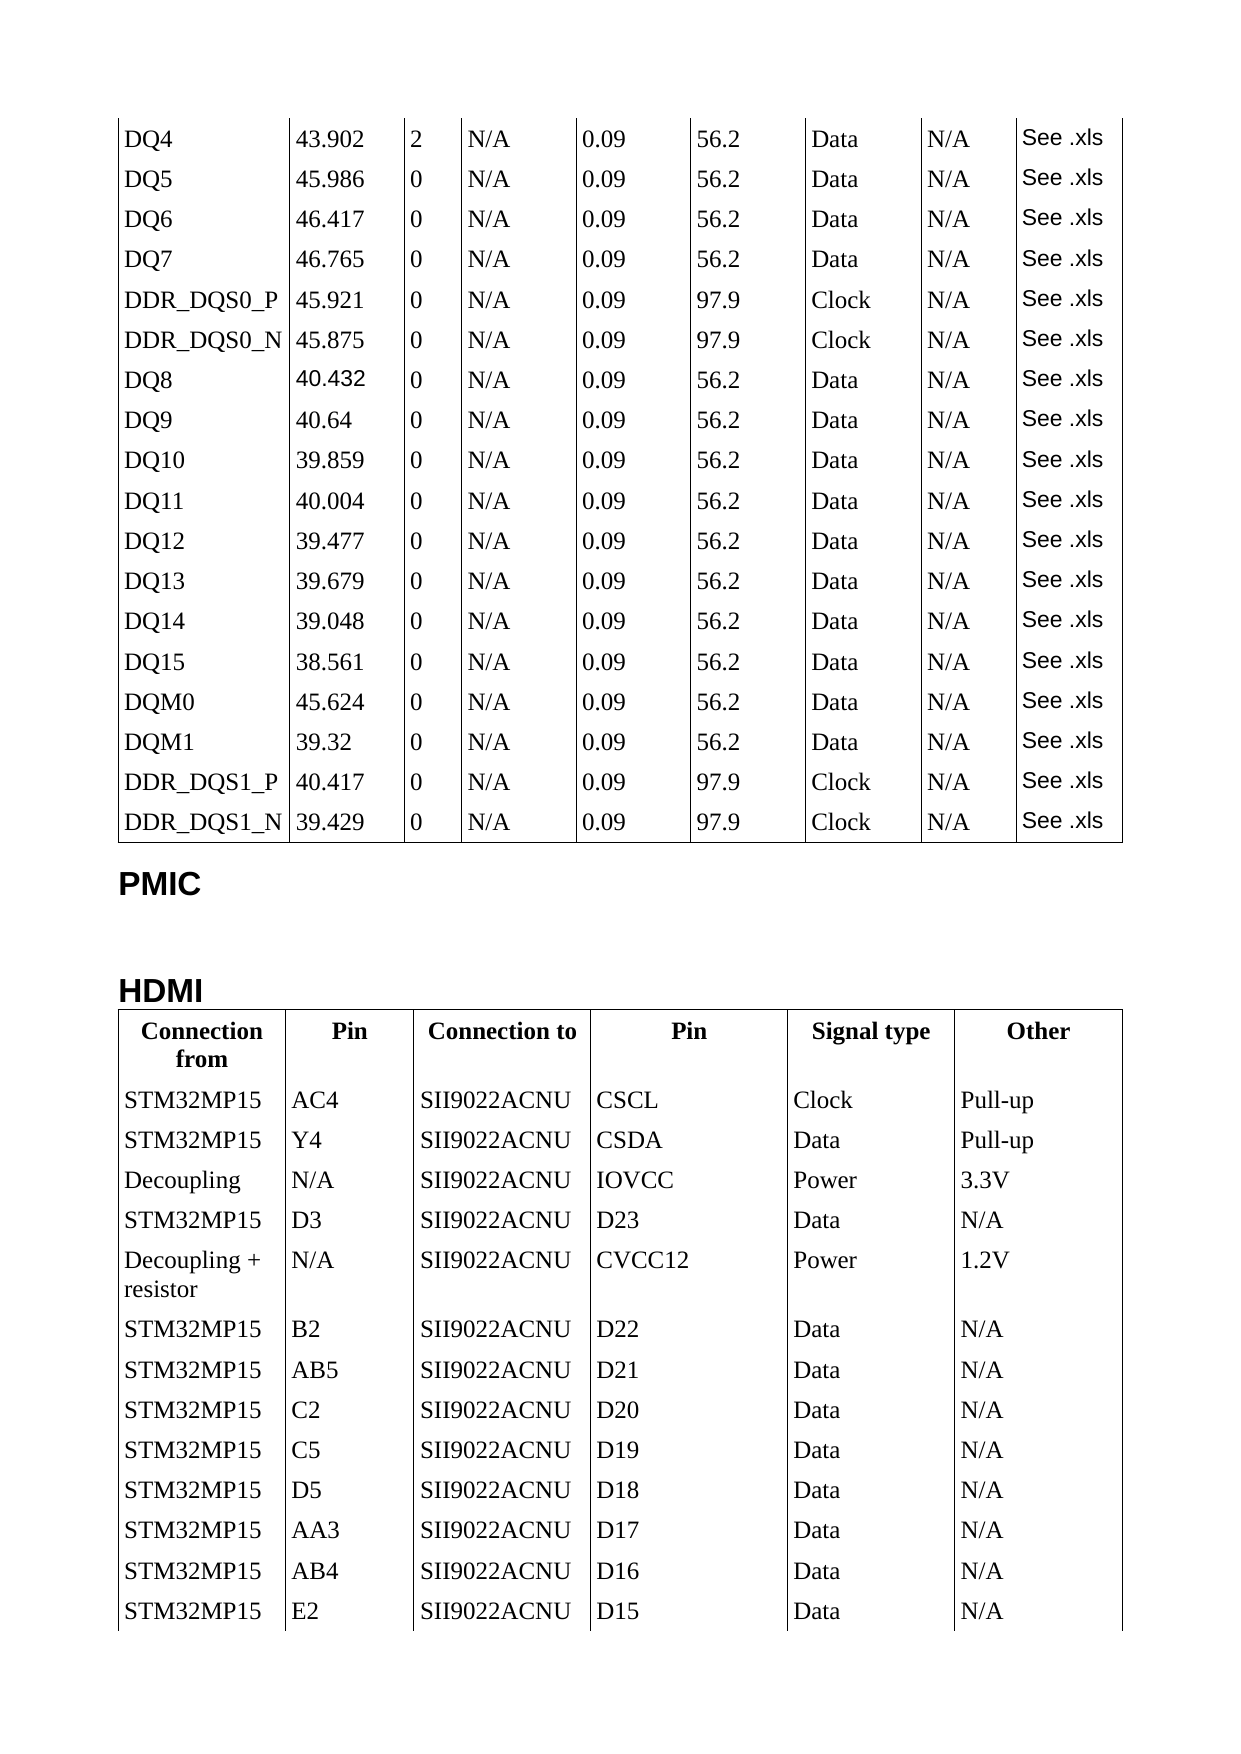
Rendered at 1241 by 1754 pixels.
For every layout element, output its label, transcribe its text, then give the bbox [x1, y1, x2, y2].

table_cell Data [806, 118, 921, 158]
table_cell SII9022ACNU [414, 1550, 590, 1590]
table_cell AB5 [286, 1349, 413, 1389]
table_cell Clock [806, 279, 921, 319]
table_cell N/A [462, 440, 576, 480]
table_cell SII9022ACNU [414, 1119, 590, 1159]
table_cell Data [788, 1550, 954, 1590]
table_cell SII9022ACNU [414, 1200, 590, 1240]
table_cell 56.2 [691, 158, 805, 198]
table_cell 40.432 [290, 359, 404, 399]
table_cell See .xls [1017, 520, 1122, 560]
table_header Connection from [119, 1010, 285, 1079]
table_cell See .xls [1017, 721, 1122, 761]
table_header Other [955, 1010, 1122, 1079]
table_cell N/A [922, 440, 1016, 480]
table_cell See .xls [1017, 601, 1122, 641]
table_cell C5 [286, 1430, 413, 1470]
table_cell See .xls [1017, 158, 1122, 198]
table_cell 39.429 [290, 802, 404, 842]
table_cell 0 [405, 681, 461, 721]
table_cell Data [806, 440, 921, 480]
table_cell 0.09 [577, 400, 690, 440]
table_cell STM32MP15 [119, 1079, 285, 1119]
table_cell N/A [462, 761, 576, 802]
table_cell 46.417 [290, 199, 404, 239]
table_cell Power [788, 1160, 954, 1200]
table_cell Clock [788, 1079, 954, 1119]
table_cell DQ11 [119, 480, 289, 520]
table_cell See .xls [1017, 641, 1122, 681]
table_cell See .xls [1017, 560, 1122, 601]
table_cell STM32MP15 [119, 1200, 285, 1240]
table_cell D16 [591, 1550, 787, 1590]
table_cell STM32MP15 [119, 1349, 285, 1389]
table_cell D3 [286, 1200, 413, 1240]
table_cell SII9022ACNU [414, 1590, 590, 1631]
table_cell N/A [462, 199, 576, 239]
table_cell Data [806, 480, 921, 520]
table_cell STM32MP15 [119, 1309, 285, 1349]
table_cell DQ13 [119, 560, 289, 601]
table_cell 56.2 [691, 359, 805, 399]
table_cell D5 [286, 1470, 413, 1510]
table_cell See .xls [1017, 802, 1122, 842]
table_cell SII9022ACNU [414, 1470, 590, 1510]
table_cell 40.417 [290, 761, 404, 802]
table_cell AB4 [286, 1550, 413, 1590]
table_cell Data [788, 1470, 954, 1510]
table_cell Clock [806, 761, 921, 802]
table_cell 46.765 [290, 239, 404, 279]
table_cell Power [788, 1240, 954, 1309]
table_cell Data [806, 641, 921, 681]
table_cell 56.2 [691, 520, 805, 560]
table_cell 39.32 [290, 721, 404, 761]
table_cell 45.921 [290, 279, 404, 319]
table_cell STM32MP15 [119, 1119, 285, 1159]
table_cell Data [806, 239, 921, 279]
table_cell See .xls [1017, 319, 1122, 359]
table_cell AC4 [286, 1079, 413, 1119]
table_cell SII9022ACNU [414, 1309, 590, 1349]
table_cell 0.09 [577, 520, 690, 560]
table_cell 43.902 [290, 118, 404, 158]
table_cell N/A [955, 1309, 1122, 1349]
table_cell N/A [462, 400, 576, 440]
table_cell 0.09 [577, 641, 690, 681]
table_cell N/A [922, 239, 1016, 279]
table_cell D20 [591, 1389, 787, 1429]
table_cell N/A [462, 601, 576, 641]
table_cell Data [788, 1590, 954, 1631]
table_cell 0.09 [577, 359, 690, 399]
table_cell STM32MP15 [119, 1590, 285, 1631]
table_cell 56.2 [691, 239, 805, 279]
table_cell N/A [922, 400, 1016, 440]
table_cell D23 [591, 1200, 787, 1240]
table_cell 56.2 [691, 601, 805, 641]
table_cell 0 [405, 239, 461, 279]
table_cell N/A [922, 802, 1016, 842]
table_cell N/A [286, 1160, 413, 1200]
table_cell Data [788, 1349, 954, 1389]
table_cell N/A [462, 560, 576, 601]
table_cell 56.2 [691, 480, 805, 520]
subtitle PMIC [118, 864, 1122, 902]
table_cell 0 [405, 761, 461, 802]
table_cell Pull-up [955, 1079, 1122, 1119]
table_cell N/A [922, 118, 1016, 158]
table_cell 0.09 [577, 440, 690, 480]
table_cell 38.561 [290, 641, 404, 681]
table_cell 0.09 [577, 601, 690, 641]
table_cell See .xls [1017, 681, 1122, 721]
table_cell 56.2 [691, 199, 805, 239]
table_cell N/A [922, 601, 1016, 641]
table_cell Data [788, 1510, 954, 1550]
table_cell DDR_DQS0_N [119, 319, 289, 359]
table_cell STM32MP15 [119, 1430, 285, 1470]
table_cell D15 [591, 1590, 787, 1631]
table_cell See .xls [1017, 118, 1122, 158]
table_cell 0 [405, 641, 461, 681]
table_cell 0 [405, 480, 461, 520]
table_cell DQ15 [119, 641, 289, 681]
table_cell 45.875 [290, 319, 404, 359]
table_cell See .xls [1017, 480, 1122, 520]
table_cell Data [806, 560, 921, 601]
table_cell 0.09 [577, 279, 690, 319]
table_cell D17 [591, 1510, 787, 1550]
table_cell 56.2 [691, 440, 805, 480]
subtitle HDMI [118, 971, 1122, 1009]
table_cell N/A [955, 1590, 1122, 1631]
table_cell N/A [922, 641, 1016, 681]
table_cell DQ4 [119, 118, 289, 158]
table_cell D22 [591, 1309, 787, 1349]
table_cell 0 [405, 359, 461, 399]
table_header Pin [286, 1010, 413, 1079]
table_cell Data [806, 400, 921, 440]
table_cell N/A [462, 359, 576, 399]
table_cell N/A [922, 279, 1016, 319]
table_cell N/A [922, 520, 1016, 560]
table_cell 0.09 [577, 239, 690, 279]
table_cell N/A [462, 319, 576, 359]
table_cell 2 [405, 118, 461, 158]
table_cell 0 [405, 279, 461, 319]
table_cell Data [806, 359, 921, 399]
table_cell DQ5 [119, 158, 289, 198]
table_cell N/A [922, 681, 1016, 721]
table_cell See .xls [1017, 279, 1122, 319]
table_cell Data [788, 1430, 954, 1470]
table_cell SII9022ACNU [414, 1079, 590, 1119]
table_cell CSDA [591, 1119, 787, 1159]
table_cell N/A [955, 1349, 1122, 1389]
table_cell N/A [955, 1430, 1122, 1470]
table_cell N/A [462, 279, 576, 319]
table_cell N/A [922, 199, 1016, 239]
table_cell SII9022ACNU [414, 1430, 590, 1470]
table_cell 0.09 [577, 802, 690, 842]
table_cell 56.2 [691, 721, 805, 761]
table_header Connection to [414, 1010, 590, 1079]
table_cell DQ9 [119, 400, 289, 440]
table_cell 56.2 [691, 560, 805, 601]
table_cell N/A [955, 1470, 1122, 1510]
table_cell N/A [922, 359, 1016, 399]
table_cell N/A [462, 480, 576, 520]
table_cell D21 [591, 1349, 787, 1389]
table_cell N/A [955, 1389, 1122, 1429]
table_cell DQ8 [119, 359, 289, 399]
table_cell Data [788, 1389, 954, 1429]
table_cell SII9022ACNU [414, 1160, 590, 1200]
table_cell DDR_DQS1_N [119, 802, 289, 842]
table_cell N/A [955, 1550, 1122, 1590]
table_cell DDR_DQS1_P [119, 761, 289, 802]
table_cell Data [788, 1119, 954, 1159]
table_cell 56.2 [691, 118, 805, 158]
table_cell 0.09 [577, 158, 690, 198]
table_header Signal type [788, 1010, 954, 1079]
table_cell N/A [462, 158, 576, 198]
table_cell STM32MP15 [119, 1470, 285, 1510]
table_cell N/A [462, 721, 576, 761]
table_cell See .xls [1017, 359, 1122, 399]
table_cell Data [806, 681, 921, 721]
table_cell 0 [405, 601, 461, 641]
table_cell Data [806, 601, 921, 641]
table_cell N/A [955, 1510, 1122, 1550]
table_cell 45.624 [290, 681, 404, 721]
table_cell D19 [591, 1430, 787, 1470]
table_cell CVCC12 [591, 1240, 787, 1309]
table_cell DQ7 [119, 239, 289, 279]
table_cell 0.09 [577, 681, 690, 721]
table_cell 3.3V [955, 1160, 1122, 1200]
table_cell 45.986 [290, 158, 404, 198]
table_cell Y4 [286, 1119, 413, 1159]
table_cell Pull-up [955, 1119, 1122, 1159]
table_cell 97.9 [691, 319, 805, 359]
table_cell 39.048 [290, 601, 404, 641]
table_cell 0.09 [577, 118, 690, 158]
table_cell 0.09 [577, 721, 690, 761]
table_header Pin [591, 1010, 787, 1079]
table_cell CSCL [591, 1079, 787, 1119]
table_cell N/A [462, 641, 576, 681]
table_cell DQ12 [119, 520, 289, 560]
table_cell B2 [286, 1309, 413, 1349]
table_cell 0.09 [577, 480, 690, 520]
table_cell 0 [405, 319, 461, 359]
table_cell Data [806, 199, 921, 239]
table_cell STM32MP15 [119, 1389, 285, 1429]
table_cell N/A [462, 520, 576, 560]
table_cell See .xls [1017, 239, 1122, 279]
table_cell 97.9 [691, 279, 805, 319]
table_cell 0 [405, 400, 461, 440]
table_cell DQ10 [119, 440, 289, 480]
table_cell STM32MP15 [119, 1510, 285, 1550]
table_cell Clock [806, 802, 921, 842]
table_cell 39.477 [290, 520, 404, 560]
table_cell D18 [591, 1470, 787, 1510]
table_cell STM32MP15 [119, 1550, 285, 1590]
table_cell DQM1 [119, 721, 289, 761]
table_cell 0 [405, 158, 461, 198]
table_cell 1.2V [955, 1240, 1122, 1309]
table_cell Data [806, 158, 921, 198]
table_cell Decoupling + resistor [119, 1240, 285, 1309]
table_cell 0.09 [577, 319, 690, 359]
table_cell 0 [405, 199, 461, 239]
table_cell N/A [922, 761, 1016, 802]
table_cell DQ14 [119, 601, 289, 641]
table_cell 0 [405, 440, 461, 480]
table_cell 40.004 [290, 480, 404, 520]
table_cell N/A [922, 560, 1016, 601]
table_cell N/A [922, 158, 1016, 198]
table_cell Decoupling [119, 1160, 285, 1200]
table_cell See .xls [1017, 199, 1122, 239]
table_cell 56.2 [691, 681, 805, 721]
table_cell N/A [462, 802, 576, 842]
table_cell See .xls [1017, 440, 1122, 480]
table_cell Data [806, 721, 921, 761]
table_cell Data [788, 1200, 954, 1240]
table_cell IOVCC [591, 1160, 787, 1200]
table_cell 0.09 [577, 761, 690, 802]
table_cell SII9022ACNU [414, 1349, 590, 1389]
table_cell N/A [286, 1240, 413, 1309]
table_cell 97.9 [691, 802, 805, 842]
table_cell AA3 [286, 1510, 413, 1550]
table_cell 40.64 [290, 400, 404, 440]
table_cell 0.09 [577, 199, 690, 239]
table_cell 0 [405, 721, 461, 761]
table_cell See .xls [1017, 761, 1122, 802]
table_cell DQM0 [119, 681, 289, 721]
table_cell N/A [955, 1200, 1122, 1240]
table_cell DDR_DQS0_P [119, 279, 289, 319]
table_cell 56.2 [691, 400, 805, 440]
table_cell N/A [922, 480, 1016, 520]
table_cell See .xls [1017, 400, 1122, 440]
table_cell 56.2 [691, 641, 805, 681]
table_cell N/A [922, 319, 1016, 359]
table_cell N/A [922, 721, 1016, 761]
table_cell C2 [286, 1389, 413, 1429]
table_cell E2 [286, 1590, 413, 1631]
table_cell 97.9 [691, 761, 805, 802]
table_cell DQ6 [119, 199, 289, 239]
table_cell 0.09 [577, 560, 690, 601]
table_cell 39.859 [290, 440, 404, 480]
table_cell SII9022ACNU [414, 1389, 590, 1429]
table_cell 0 [405, 560, 461, 601]
table_cell SII9022ACNU [414, 1510, 590, 1550]
table_cell N/A [462, 681, 576, 721]
table_cell 39.679 [290, 560, 404, 601]
table_cell 0 [405, 802, 461, 842]
table_cell SII9022ACNU [414, 1240, 590, 1309]
table_cell 0 [405, 520, 461, 560]
table_cell N/A [462, 118, 576, 158]
table_cell Clock [806, 319, 921, 359]
table_cell Data [788, 1309, 954, 1349]
table_cell N/A [462, 239, 576, 279]
table_cell Data [806, 520, 921, 560]
